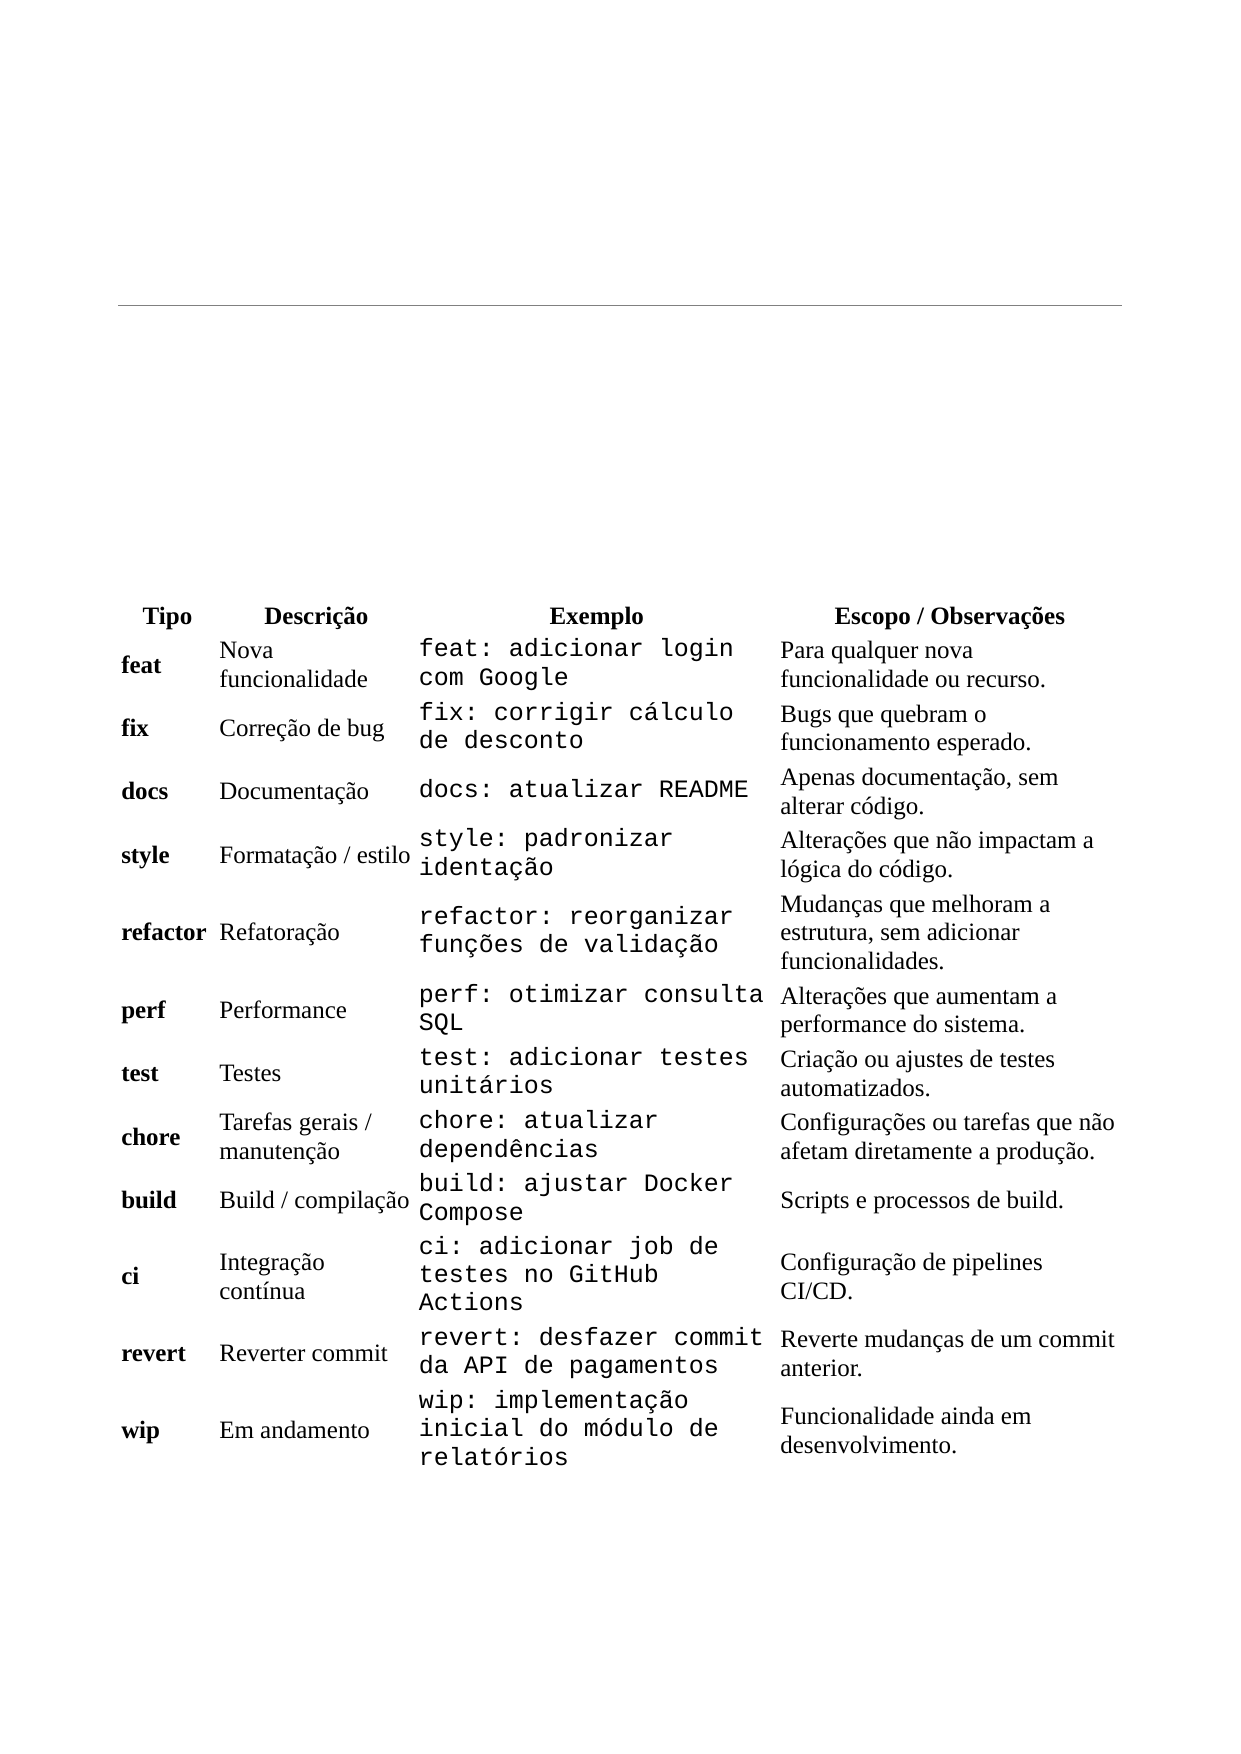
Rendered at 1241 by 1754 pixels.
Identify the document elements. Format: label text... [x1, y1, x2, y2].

table_cell refactor: reorganizar funções de validação [416, 886, 777, 978]
table_cell docs [118, 759, 216, 822]
table_cell wip [118, 1385, 216, 1475]
table_cell test: adicionar testes unitários [416, 1041, 777, 1104]
table_cell Documentação [216, 759, 416, 822]
table_cell Mudanças que melhoram a estrutura, sem adicionar funcionalidades. [777, 886, 1122, 978]
table_cell fix: corrigir cálculo de desconto [416, 696, 777, 759]
table_cell Configuração de pipelines CI/CD. [777, 1230, 1122, 1321]
table_cell Reverter commit [216, 1321, 416, 1384]
table_cell Funcionalidade ainda em desenvolvimento. [777, 1385, 1122, 1475]
table_cell Criação ou ajustes de testes automatizados. [777, 1041, 1122, 1104]
table_cell build: ajustar Docker Compose [416, 1168, 777, 1230]
table_cell Em andamento [216, 1385, 416, 1475]
table_cell Para qualquer nova funcionalidade ou recurso. [777, 633, 1122, 696]
table_header Descrição [216, 598, 416, 632]
table_header Escopo / Observações [777, 598, 1122, 632]
table_cell Reverte mudanças de um commit anterior. [777, 1321, 1122, 1384]
table_cell chore [118, 1105, 216, 1168]
table_cell feat: adicionar login com Google [416, 633, 777, 696]
table_cell Testes [216, 1041, 416, 1104]
table_cell revert [118, 1321, 216, 1384]
table_cell Formatação / estilo [216, 823, 416, 886]
table_cell Build / compilação [216, 1168, 416, 1230]
table_cell style [118, 823, 216, 886]
table_cell chore: atualizar dependências [416, 1105, 777, 1168]
table_cell build [118, 1168, 216, 1230]
table_cell Configurações ou tarefas que não afetam diretamente a produção. [777, 1105, 1122, 1168]
table_header Exemplo [416, 598, 777, 632]
table_cell perf: otimizar consulta SQL [416, 978, 777, 1041]
table_header Tipo [118, 598, 216, 632]
table_cell perf [118, 978, 216, 1041]
table_cell ci: adicionar job de testes no GitHub Actions [416, 1230, 777, 1321]
table_cell feat [118, 633, 216, 696]
table_cell ci [118, 1230, 216, 1321]
table_cell Performance [216, 978, 416, 1041]
table_cell revert: desfazer commit da API de pagamentos [416, 1321, 777, 1384]
table_cell wip: implementação inicial do módulo de relatórios [416, 1385, 777, 1475]
table_cell Correção de bug [216, 696, 416, 759]
table_cell fix [118, 696, 216, 759]
table_cell Tarefas gerais / manutenção [216, 1105, 416, 1168]
table_cell Nova funcionalidade [216, 633, 416, 696]
table_cell Alterações que não impactam a lógica do código. [777, 823, 1122, 886]
table_cell Apenas documentação, sem alterar código. [777, 759, 1122, 822]
table_cell Bugs que quebram o funcionamento esperado. [777, 696, 1122, 759]
table_cell style: padronizar identação [416, 823, 777, 886]
table_cell Integração contínua [216, 1230, 416, 1321]
table_cell docs: atualizar README [416, 759, 777, 822]
table_cell Alterações que aumentam a performance do sistema. [777, 978, 1122, 1041]
table_cell refactor [118, 886, 216, 978]
table_cell Refatoração [216, 886, 416, 978]
table_cell test [118, 1041, 216, 1104]
table_cell Scripts e processos de build. [777, 1168, 1122, 1230]
